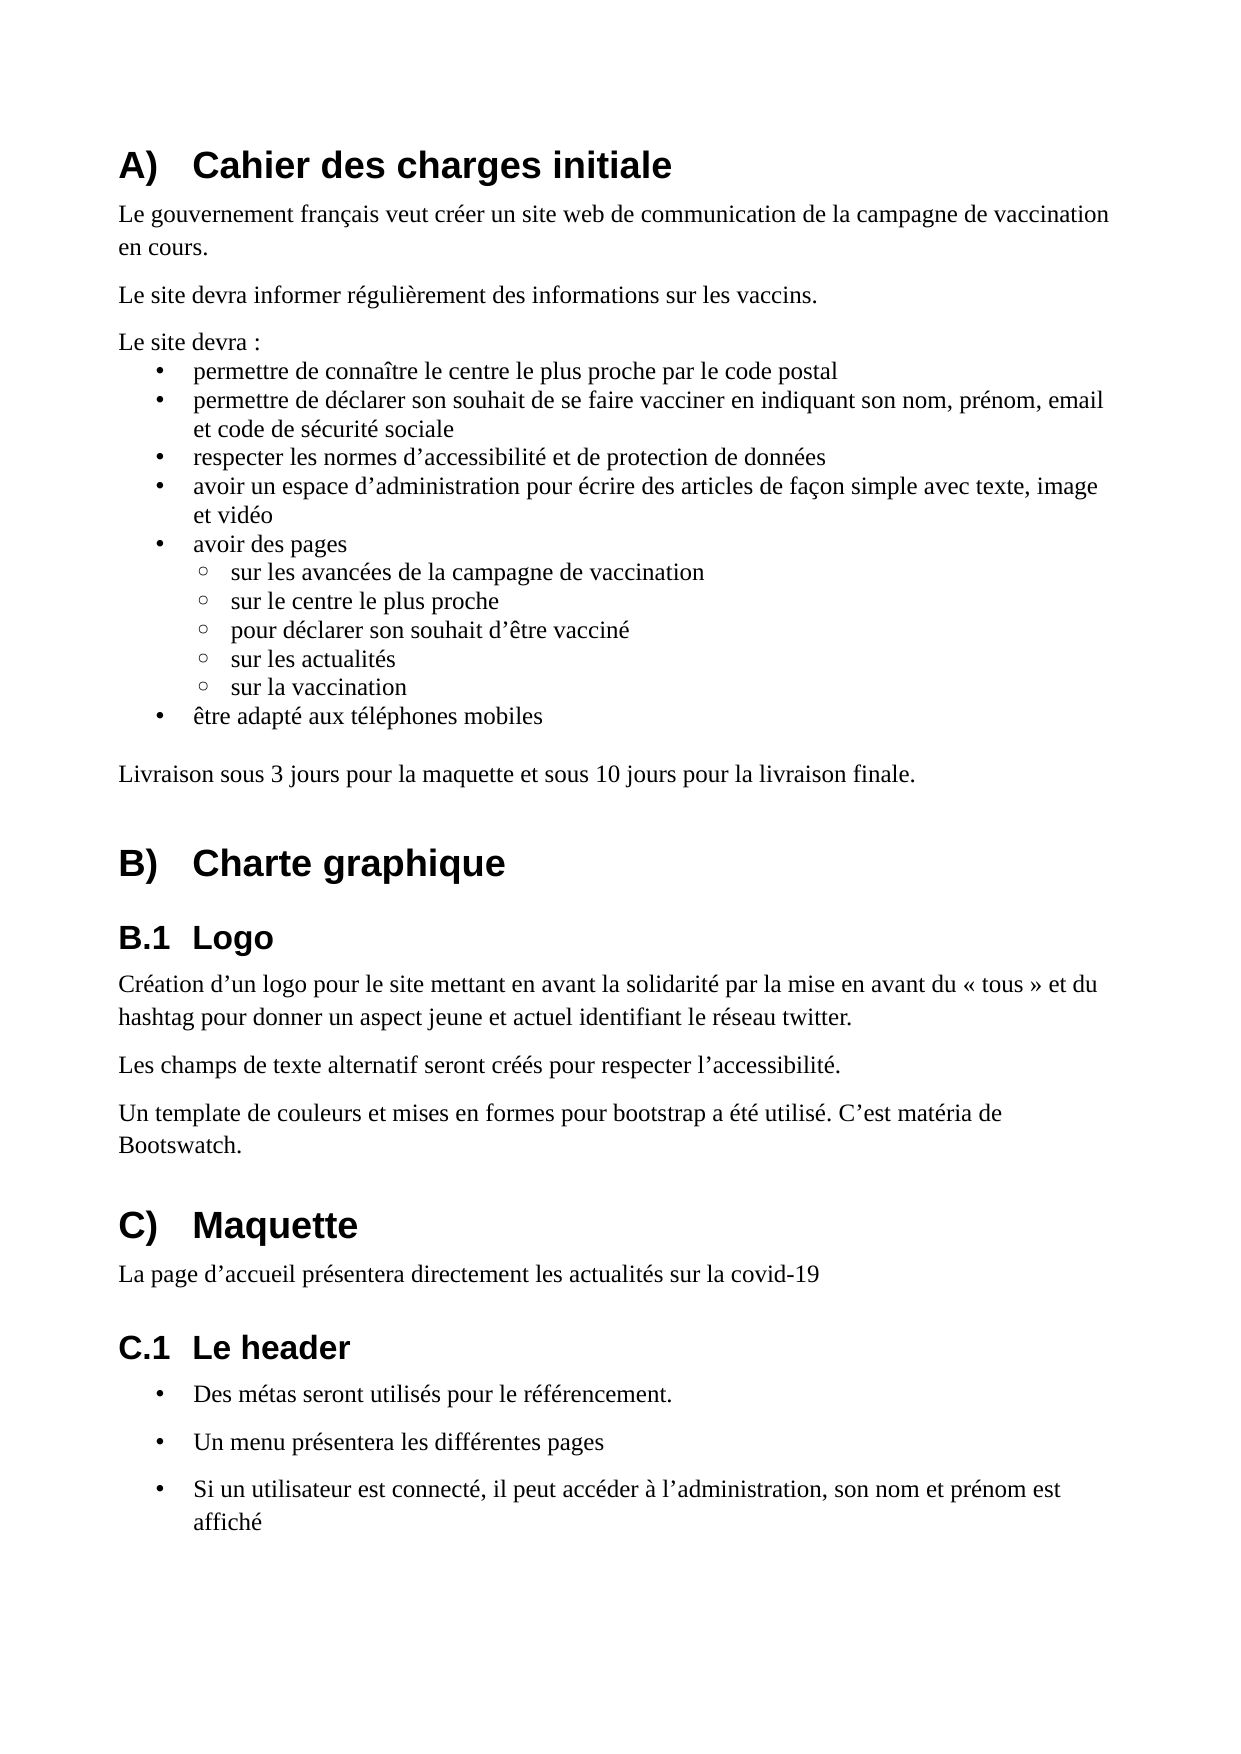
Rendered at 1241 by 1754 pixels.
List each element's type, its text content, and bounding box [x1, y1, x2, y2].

list permettre de connaître le centre le plus proche par le code postal [156, 356, 1122, 385]
list pour déclarer son souhait d’être vacciné [193, 615, 1122, 644]
subtitle Logo [118, 918, 1122, 957]
list Si un utilisateur est connecté, il peut accéder à l’administration, son nom et prénom est affiché [156, 1474, 1122, 1536]
list sur la vaccination [193, 672, 1122, 701]
list Des métas seront utilisés pour le référencement. [156, 1379, 1122, 1408]
text Les champs de texte alternatif seront créés pour respecter l’accessibilité. [118, 1050, 1122, 1079]
text Création d’un logo pour le site mettant en avant la solidarité par la mise en avant du « tous » et du hashtag pour donner un aspect jeune et actuel identifiant le réseau twitter. [118, 969, 1122, 1031]
list sur le centre le plus proche [193, 586, 1122, 615]
text Le gouvernement français veut créer un site web de communication de la campagne de vaccination en cours. [118, 199, 1122, 261]
text La page d’accueil présentera directement les actualités sur la covid-19 [118, 1259, 1122, 1288]
list respecter les normes d’accessibilité et de protection de données [156, 442, 1122, 471]
list Un menu présentera les différentes pages [156, 1427, 1122, 1455]
subtitle Charte graphique [118, 841, 1122, 885]
text Le site devra informer régulièrement des informations sur les vaccins. [118, 280, 1122, 309]
list permettre de déclarer son souhait de se faire vacciner en indiquant son nom, prénom, email et code de sécurité sociale [156, 385, 1122, 442]
list avoir un espace d’administration pour écrire des articles de façon simple avec texte, image et vidéo [156, 471, 1122, 529]
text Le site devra : [118, 327, 1122, 356]
list sur les avancées de la campagne de vaccination [193, 557, 1122, 586]
text Livraison sous 3 jours pour la maquette et sous 10 jours pour la livraison finale. [118, 759, 1122, 787]
subtitle Le header [118, 1328, 1122, 1366]
list avoir des pages [156, 529, 1122, 557]
subtitle Maquette [118, 1203, 1122, 1247]
list être adapté aux téléphones mobiles [156, 701, 1122, 730]
list sur les actualités [193, 644, 1122, 672]
text Un template de couleurs et mises en formes pour bootstrap a été utilisé. C’est matéria de Bootswatch. [118, 1098, 1122, 1159]
subtitle Cahier des charges initiale [118, 143, 1122, 187]
